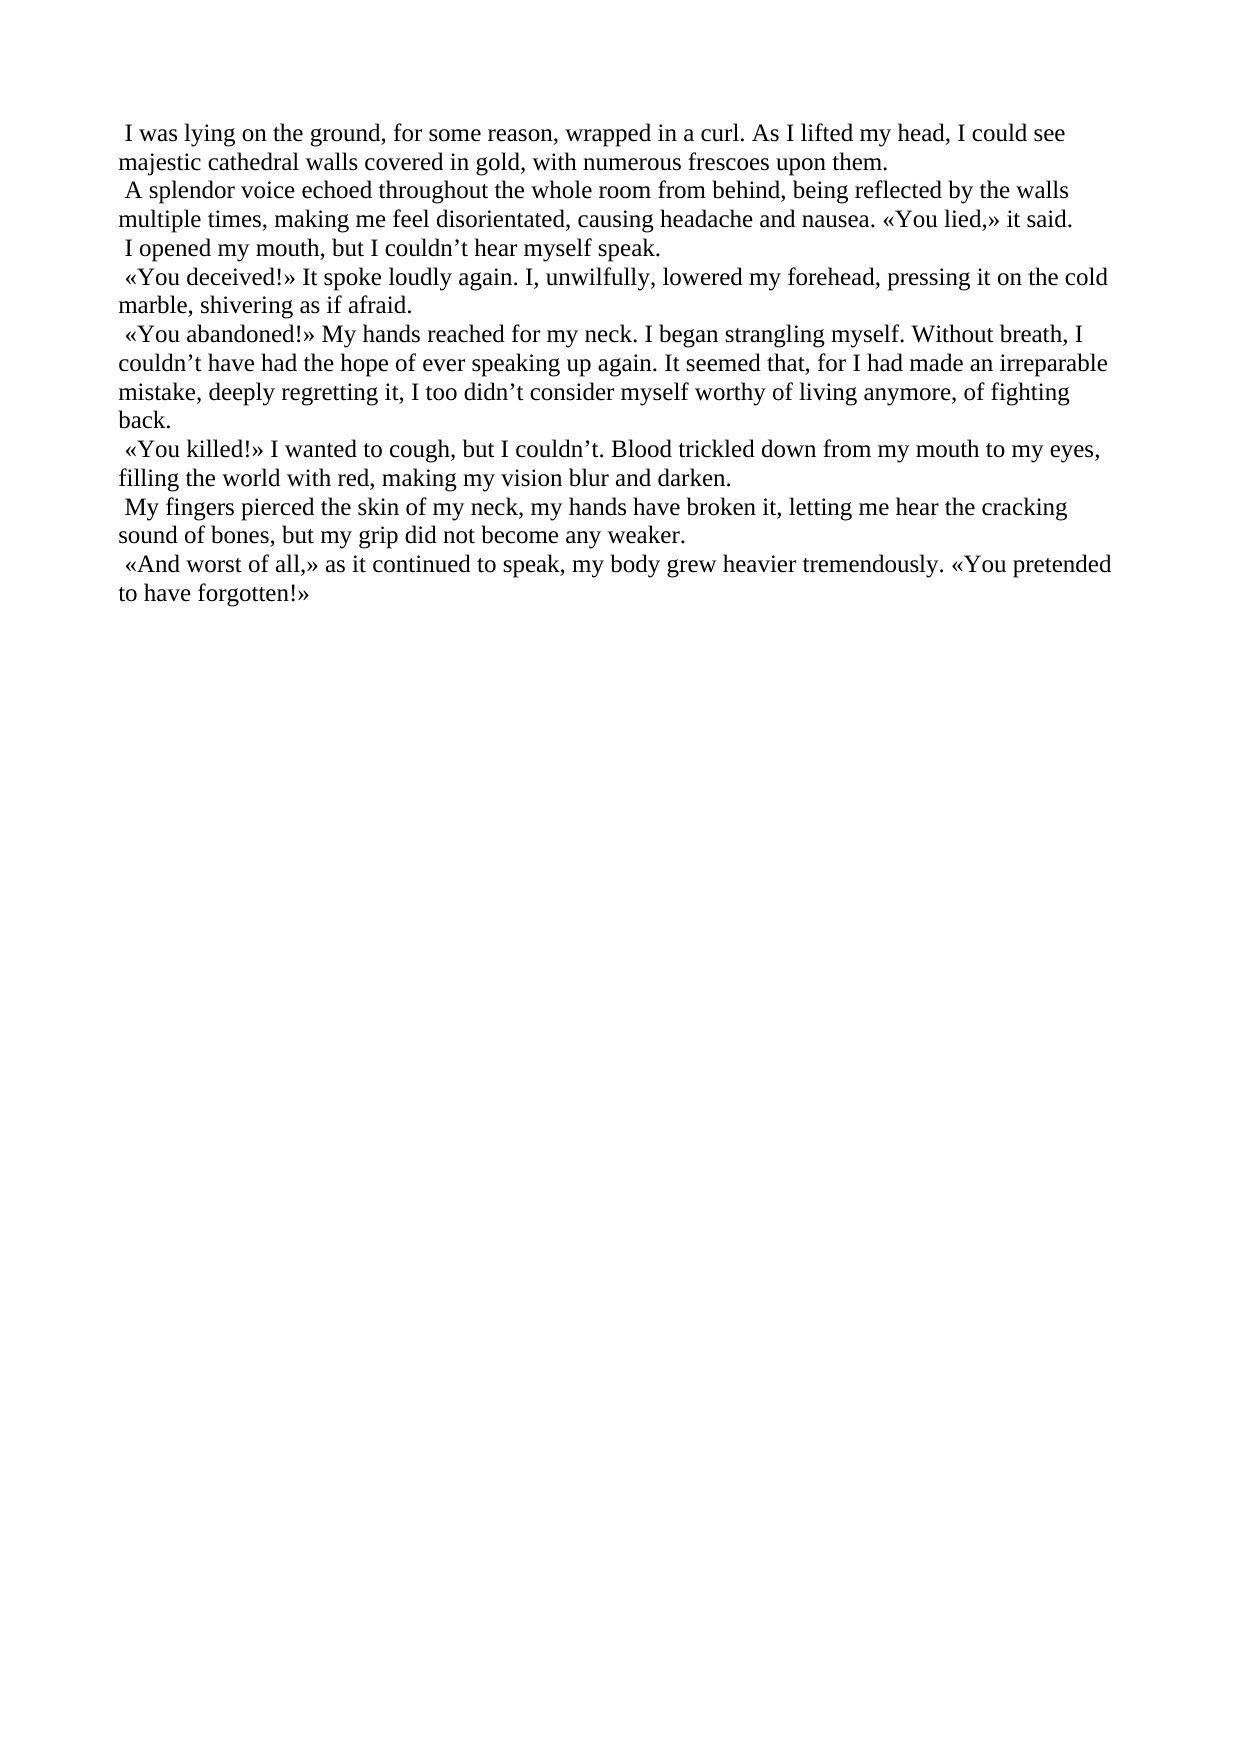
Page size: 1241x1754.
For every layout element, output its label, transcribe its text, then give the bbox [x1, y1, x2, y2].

text My fingers pierced the skin of my neck, my hands have broken it, letting me hear the cracking sound of bones, but my grip did not become any weaker. [118, 492, 1122, 549]
text I opened my mouth, but I couldn’t hear myself speak. [118, 233, 1122, 262]
text I was lying on the ground, for some reason, wrapped in a curl. As I lifted my head, I could see majestic cathedral walls covered in gold, with numerous frescoes upon them. [118, 118, 1122, 176]
text «You killed!» I wanted to cough, but I couldn’t. Blood trickled down from my mouth to my eyes, filling the world with red, making my vision blur and darken. [118, 434, 1122, 492]
text «And worst of all,» as it continued to speak, my body grew heavier tremendously. «You pretended to have forgotten!» [118, 549, 1122, 607]
text «You deceived!» It spoke loudly again. I, unwilfully, lowered my forehead, pressing it on the cold marble, shivering as if afraid. [118, 262, 1122, 319]
text A splendor voice echoed throughout the whole room from behind, being reflected by the walls multiple times, making me feel disorientated, causing headache and nausea. «You lied,» it said. [118, 176, 1122, 233]
text «You abandoned!» My hands reached for my neck. I began strangling myself. Without breath, I couldn’t have had the hope of ever speaking up again. It seemed that, for I had made an irreparable mistake, deeply regretting it, I too didn’t consider myself worthy of living anymore, of fighting back. [118, 319, 1122, 434]
